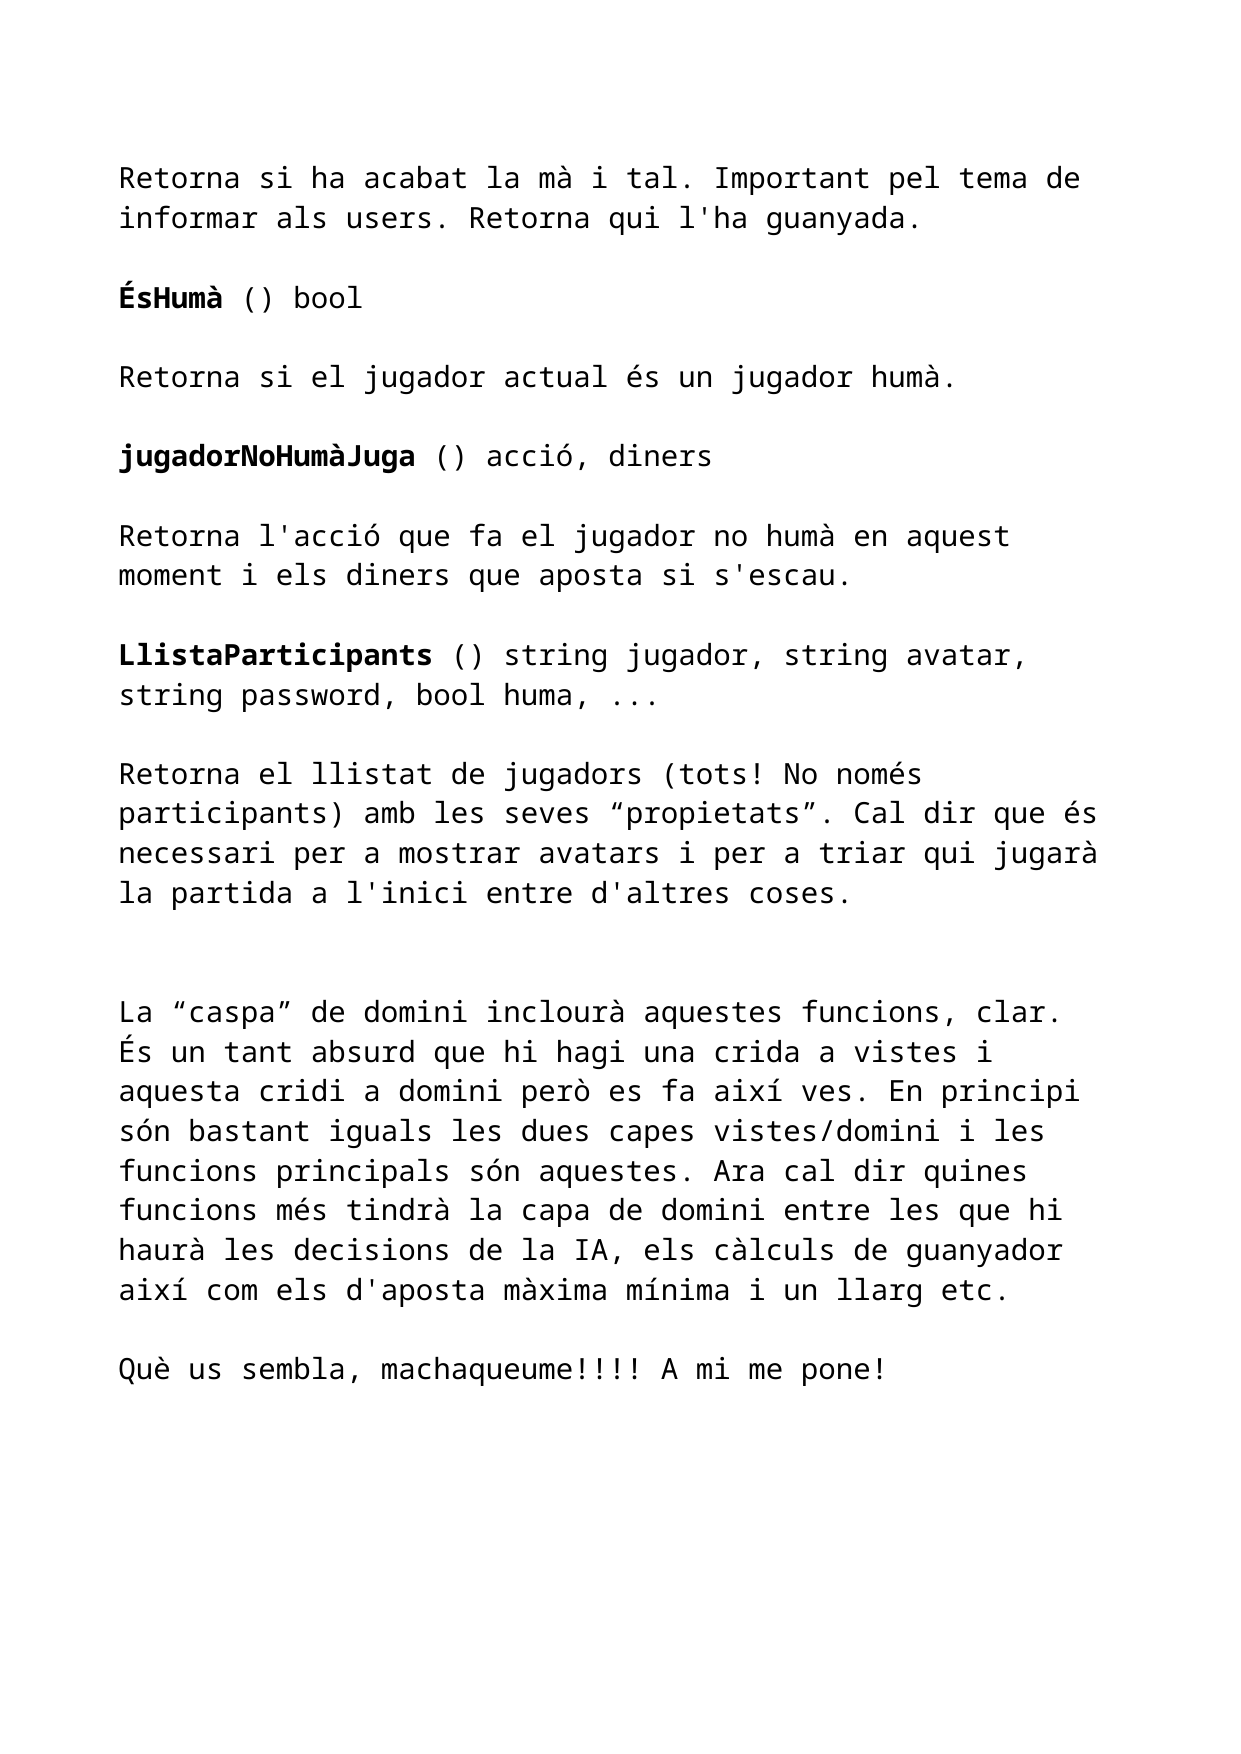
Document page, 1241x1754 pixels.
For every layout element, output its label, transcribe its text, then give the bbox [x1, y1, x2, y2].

text ÉsHumà () bool [118, 277, 1122, 317]
text Retorna si ha acabat la mà i tal. Important pel tema de informar als users. Retorna qui l'ha guanyada. [118, 158, 1122, 237]
text La “caspa” de domini inclourà aquestes funcions, clar. [118, 991, 1122, 1031]
text Què us sembla, machaqueume!!!! A mi me pone! [118, 1348, 1122, 1388]
text LlistaParticipants () string jugador, string avatar, string password, bool huma, ... [118, 634, 1122, 713]
text jugadorNoHumàJuga () acció, diners [118, 436, 1122, 475]
text Retorna l'acció que fa el jugador no humà en aquest moment i els diners que aposta si s'escau. [118, 515, 1122, 594]
text Retorna si el jugador actual és un jugador humà. [118, 356, 1122, 396]
text Retorna el llistat de jugadors (tots! No només participants) amb les seves “propietats”. Cal dir que és necessari per a mostrar avatars i per a triar qui jugarà la partida a l'inici entre d'altres coses. [118, 753, 1122, 912]
text És un tant absurd que hi hagi una crida a vistes i aquesta cridi a domini però es fa així ves. En principi són bastant iguals les dues capes vistes/domini i les funcions principals són aquestes. Ara cal dir quines funcions més tindrà la capa de domini entre les que hi haurà les decisions de la IA, els càlculs de guanyador així com els d'aposta màxima mínima i un llarg etc. [118, 1031, 1122, 1309]
